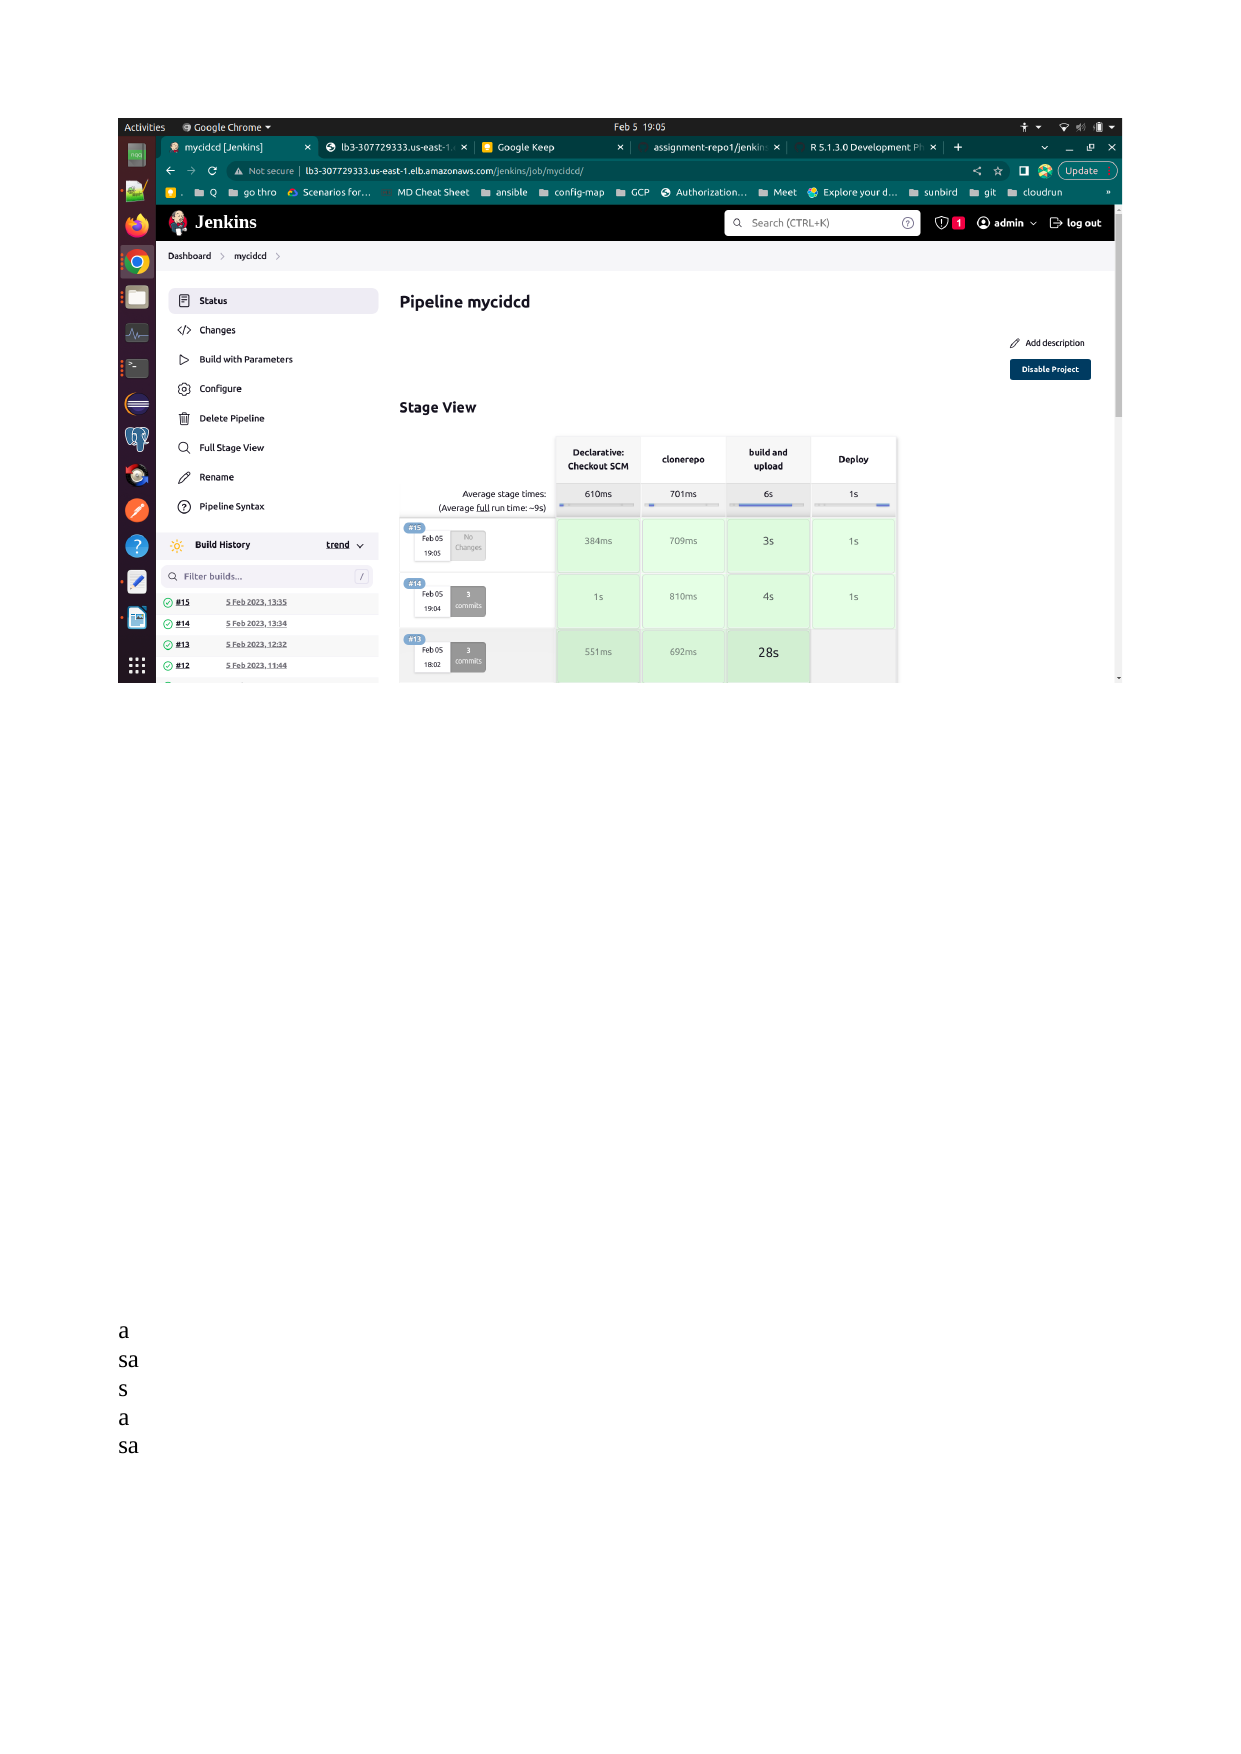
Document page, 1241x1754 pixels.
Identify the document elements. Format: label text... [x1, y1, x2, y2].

text a [118, 1402, 1122, 1430]
picture [118, 118, 1123, 683]
text sa [118, 1344, 1122, 1373]
text s [118, 1373, 1122, 1402]
text a [118, 1315, 1122, 1344]
text sa [118, 1430, 1122, 1459]
